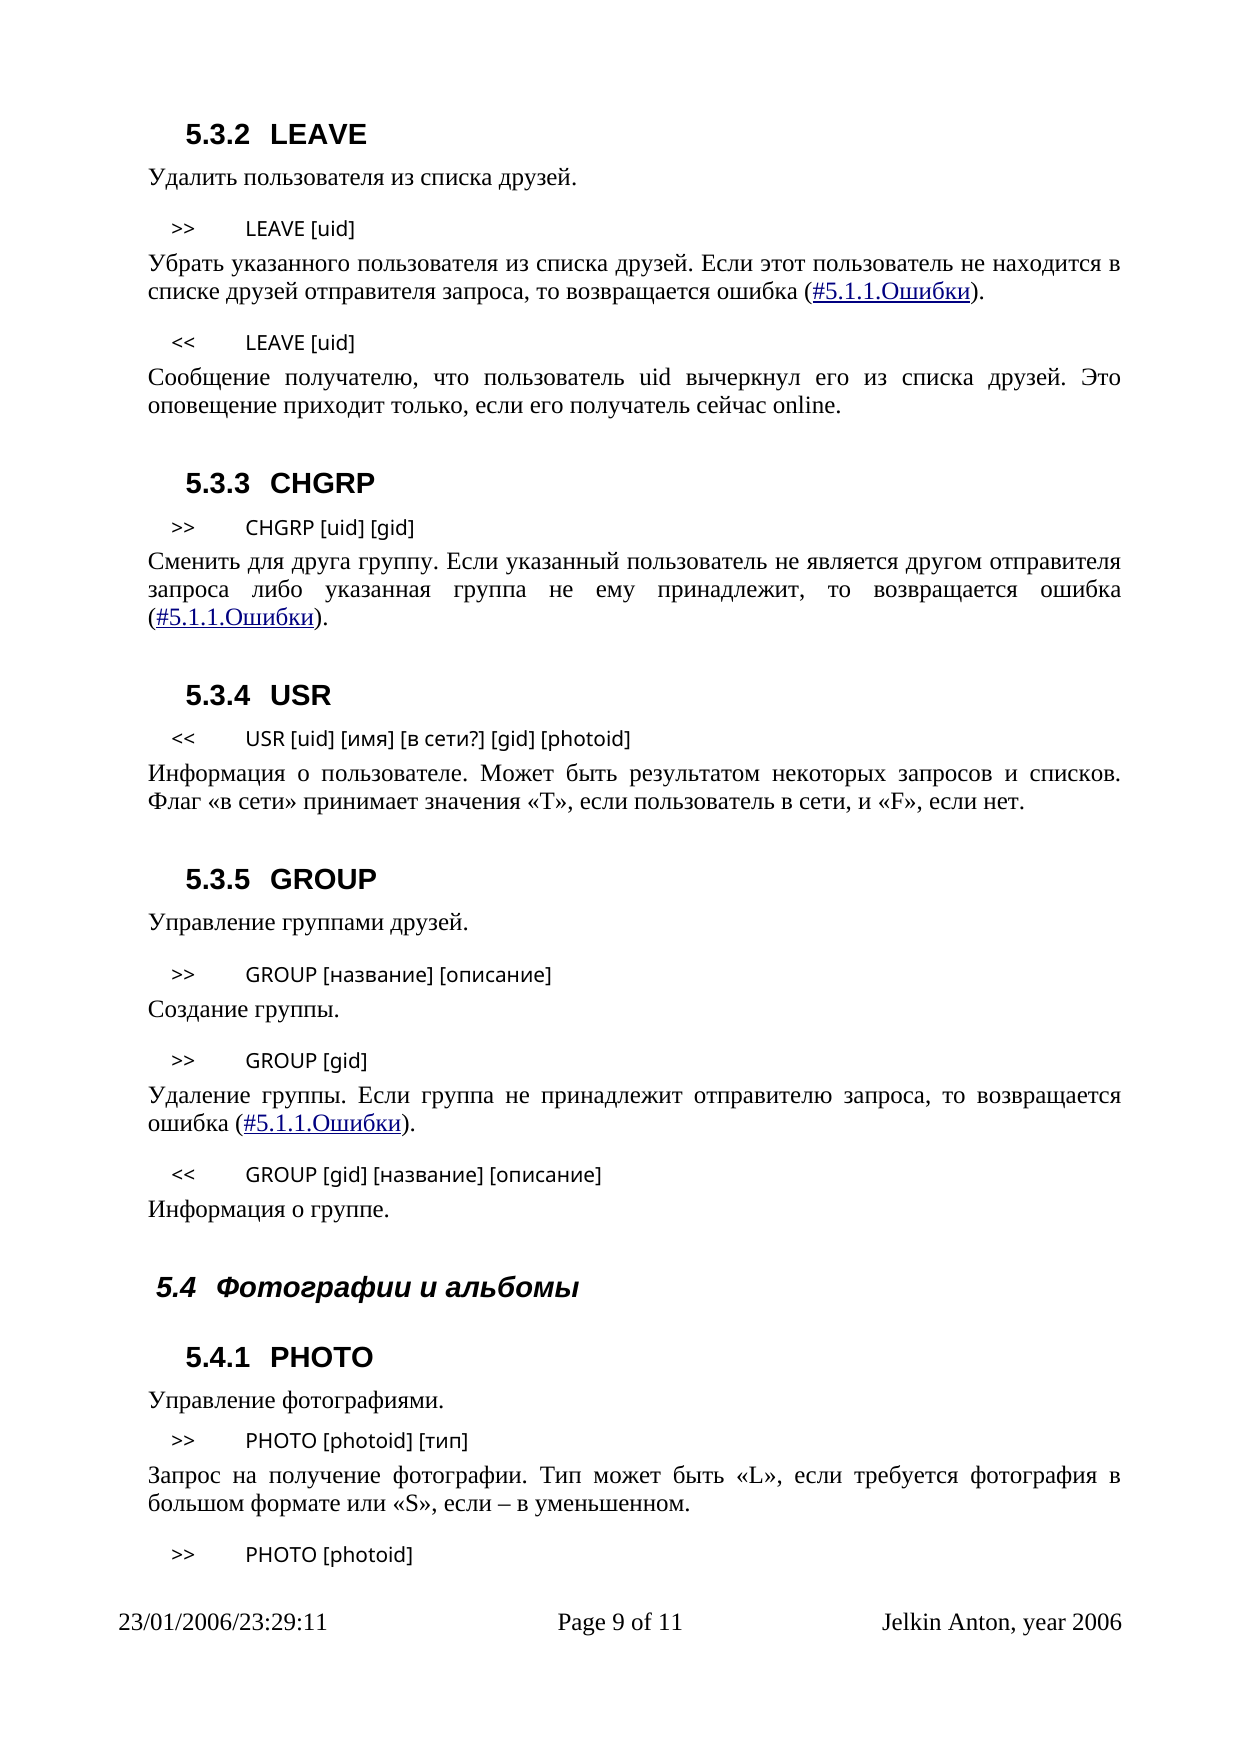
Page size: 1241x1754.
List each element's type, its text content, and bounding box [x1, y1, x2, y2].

text Сменить для друга группу. Если указанный пользователь не является другом отправителя запроса либо указанная группа не ему принадлежит, то возвращается ошибка (#5.1.1.Ошибки). [148, 547, 1122, 631]
text Информация о группе. [148, 1195, 1122, 1223]
text Удаление группы. Если группа не принадлежит отправителю запроса, то возвращается ошибка (#5.1.1.Ошибки). [148, 1081, 1122, 1136]
text >> CHGRP [uid] [gid] [171, 513, 1122, 541]
text >> GROUP [название] [описание] [171, 960, 1122, 988]
text Информация о пользователе. Может быть результатом некоторых запросов и списков. Флаг «в сети» принимает значения «T», если пользователь в сети, и «F», если нет. [148, 759, 1122, 815]
subtitle LEAVE [177, 118, 1122, 151]
text Управление группами друзей. [148, 908, 1122, 936]
text Удалить пользователя из списка друзей. [148, 163, 1122, 191]
text Запрос на получение фотографии. Тип может быть «L», если требуется фотография в большом формате или «S», если – в уменьшенном. [148, 1462, 1122, 1517]
text >> GROUP [gid] [171, 1046, 1122, 1074]
text >> PHOTO [photoid] [тип] [171, 1427, 1122, 1455]
text Сообщение получателю, что пользователь uid вычеркнул его из списка друзей. Это оповещение приходит только, если его получатель сейчас online. [148, 363, 1122, 419]
subtitle USR [177, 679, 1122, 712]
text Создание группы. [148, 995, 1122, 1022]
text Управление фотографиями. [148, 1386, 1122, 1414]
text >> LEAVE [uid] [171, 214, 1122, 243]
subtitle CHGRP [177, 467, 1122, 500]
text << LEAVE [uid] [171, 328, 1122, 357]
text << USR [uid] [имя] [в сети?] [gid] [photoid] [171, 724, 1122, 753]
subtitle PHOTO [177, 1341, 1122, 1374]
subtitle GROUP [177, 863, 1122, 896]
text >> PHOTO [photoid] [171, 1541, 1122, 1569]
subtitle Фотографии и альбомы [148, 1271, 1122, 1304]
text << GROUP [gid] [название] [описание] [171, 1160, 1122, 1188]
text Убрать указанного пользователя из списка друзей. Если этот пользователь не находится в списке друзей отправителя запроса, то возвращается ошибка (#5.1.1.Ошибки). [148, 249, 1122, 305]
